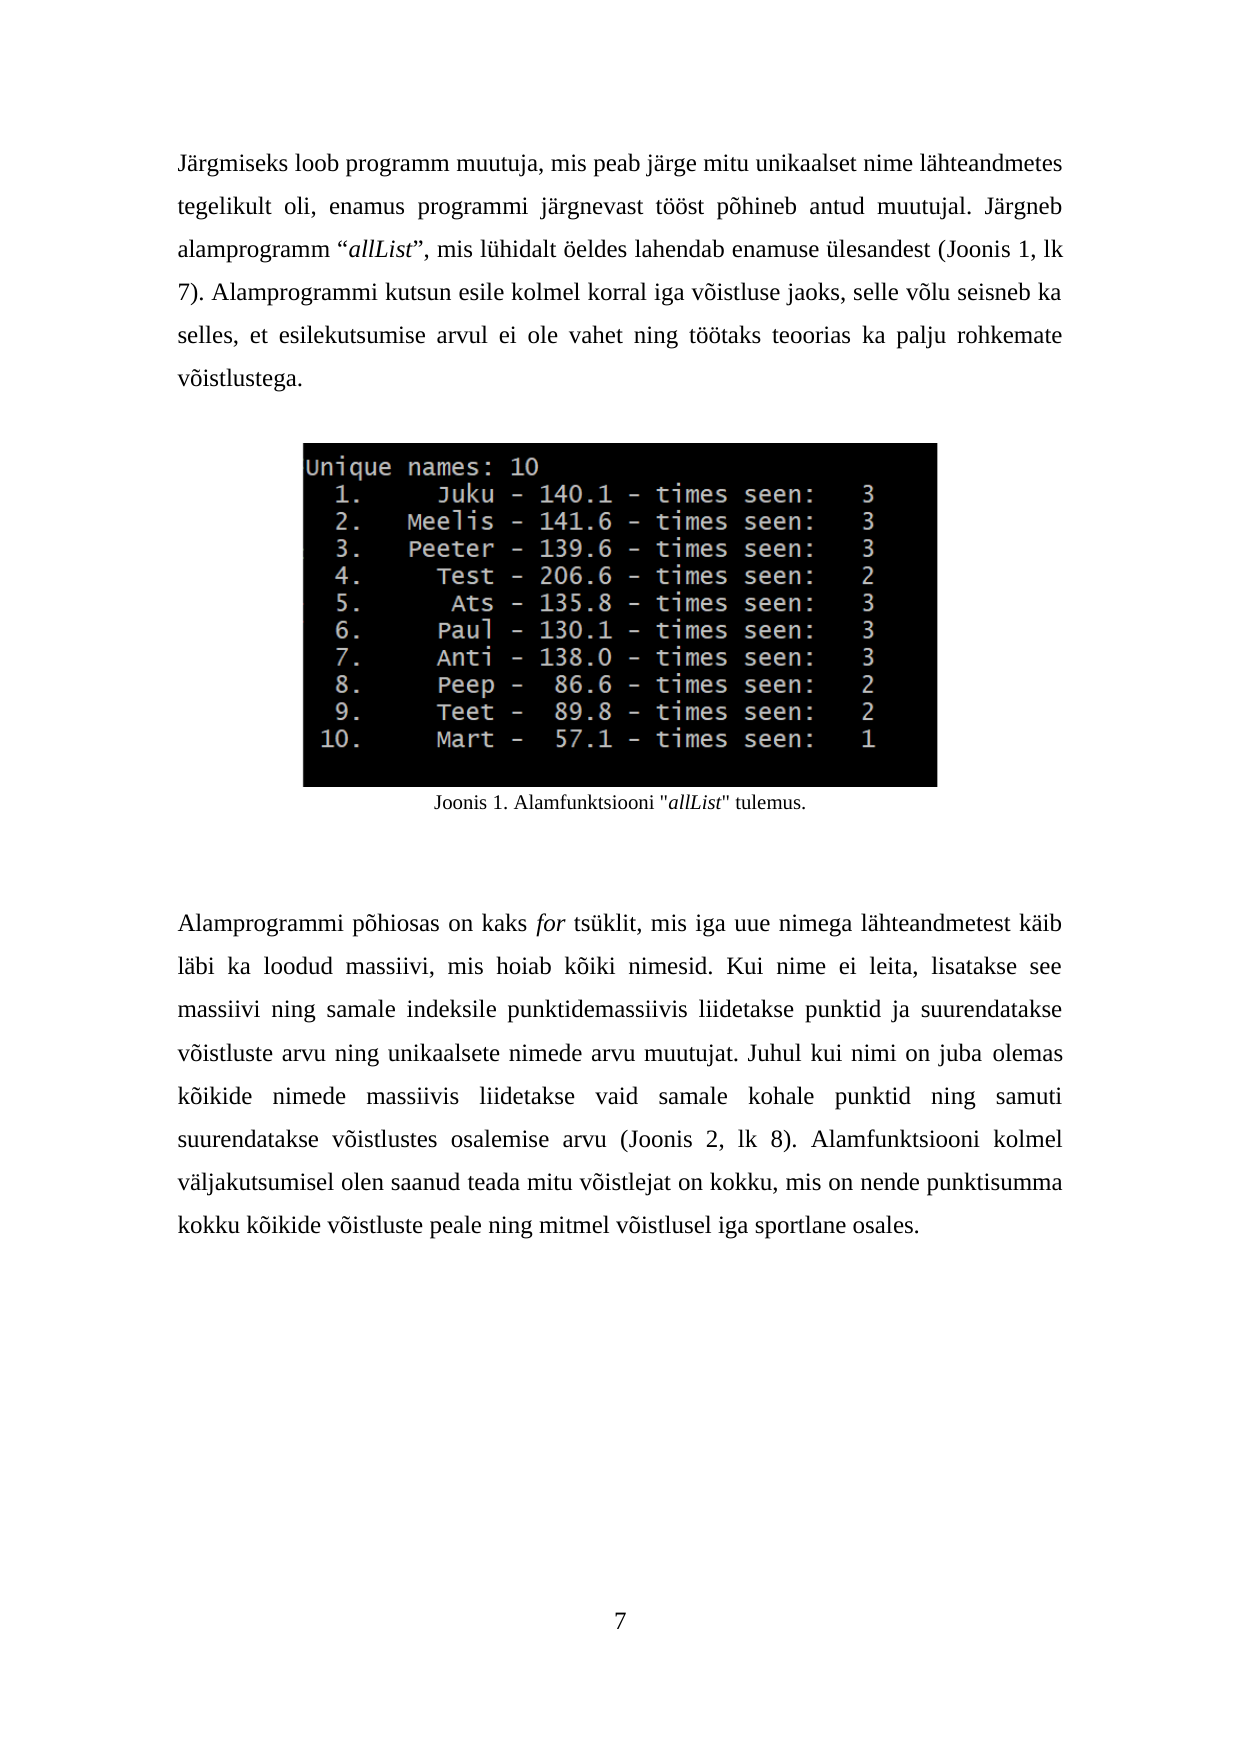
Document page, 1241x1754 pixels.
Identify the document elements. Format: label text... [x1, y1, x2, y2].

text Alamprogrammi põhiosas on kaks for tsüklit, mis iga uue nimega lähteandmetest käib läbi ka loodud massiivi, mis hoiab kõiki nimesid. Kui nime ei leita, lisatakse see massiivi ning samale indeksile punktidemassiivis liidetakse punktid ja suurendatakse võistluste arvu ning unikaalsete nimede arvu muutujat. Juhul kui nimi on juba olemas kõikide nimede massiivis liidetakse vaid samale kohale punktid ning samuti suurendatakse võistlustes osalemise arvu (Joonis 2, lk 8). Alamfunktsiooni kolmel väljakutsumisel olen saanud teada mitu võistlejat on kokku, mis on nende punktisumma kokku kõikide võistluste peale ning mitmel võistlusel iga sportlane osales. [177, 908, 1063, 1239]
text Joonis 1. Alamfunktsiooni "allList" tulemus. [303, 787, 937, 814]
text Järgmiseks loob programm muutuja, mis peab järge mitu unikaalset nime lähteandmetes tegelikult oli, enamus programmi järgnevast tööst põhineb antud muutujal. Järgneb alamprogramm “allList”, mis lühidalt öeldes lahendab enamuse ülesandest (Joonis 1, lk 7). Alamprogrammi kutsun esile kolmel korral iga võistluse jaoks, selle võlu seisneb ka selles, et esilekutsumise arvul ei ole vahet ning töötaks teoorias ka palju rohkemate võistlustega. [177, 148, 1063, 392]
picture [302, 443, 938, 787]
